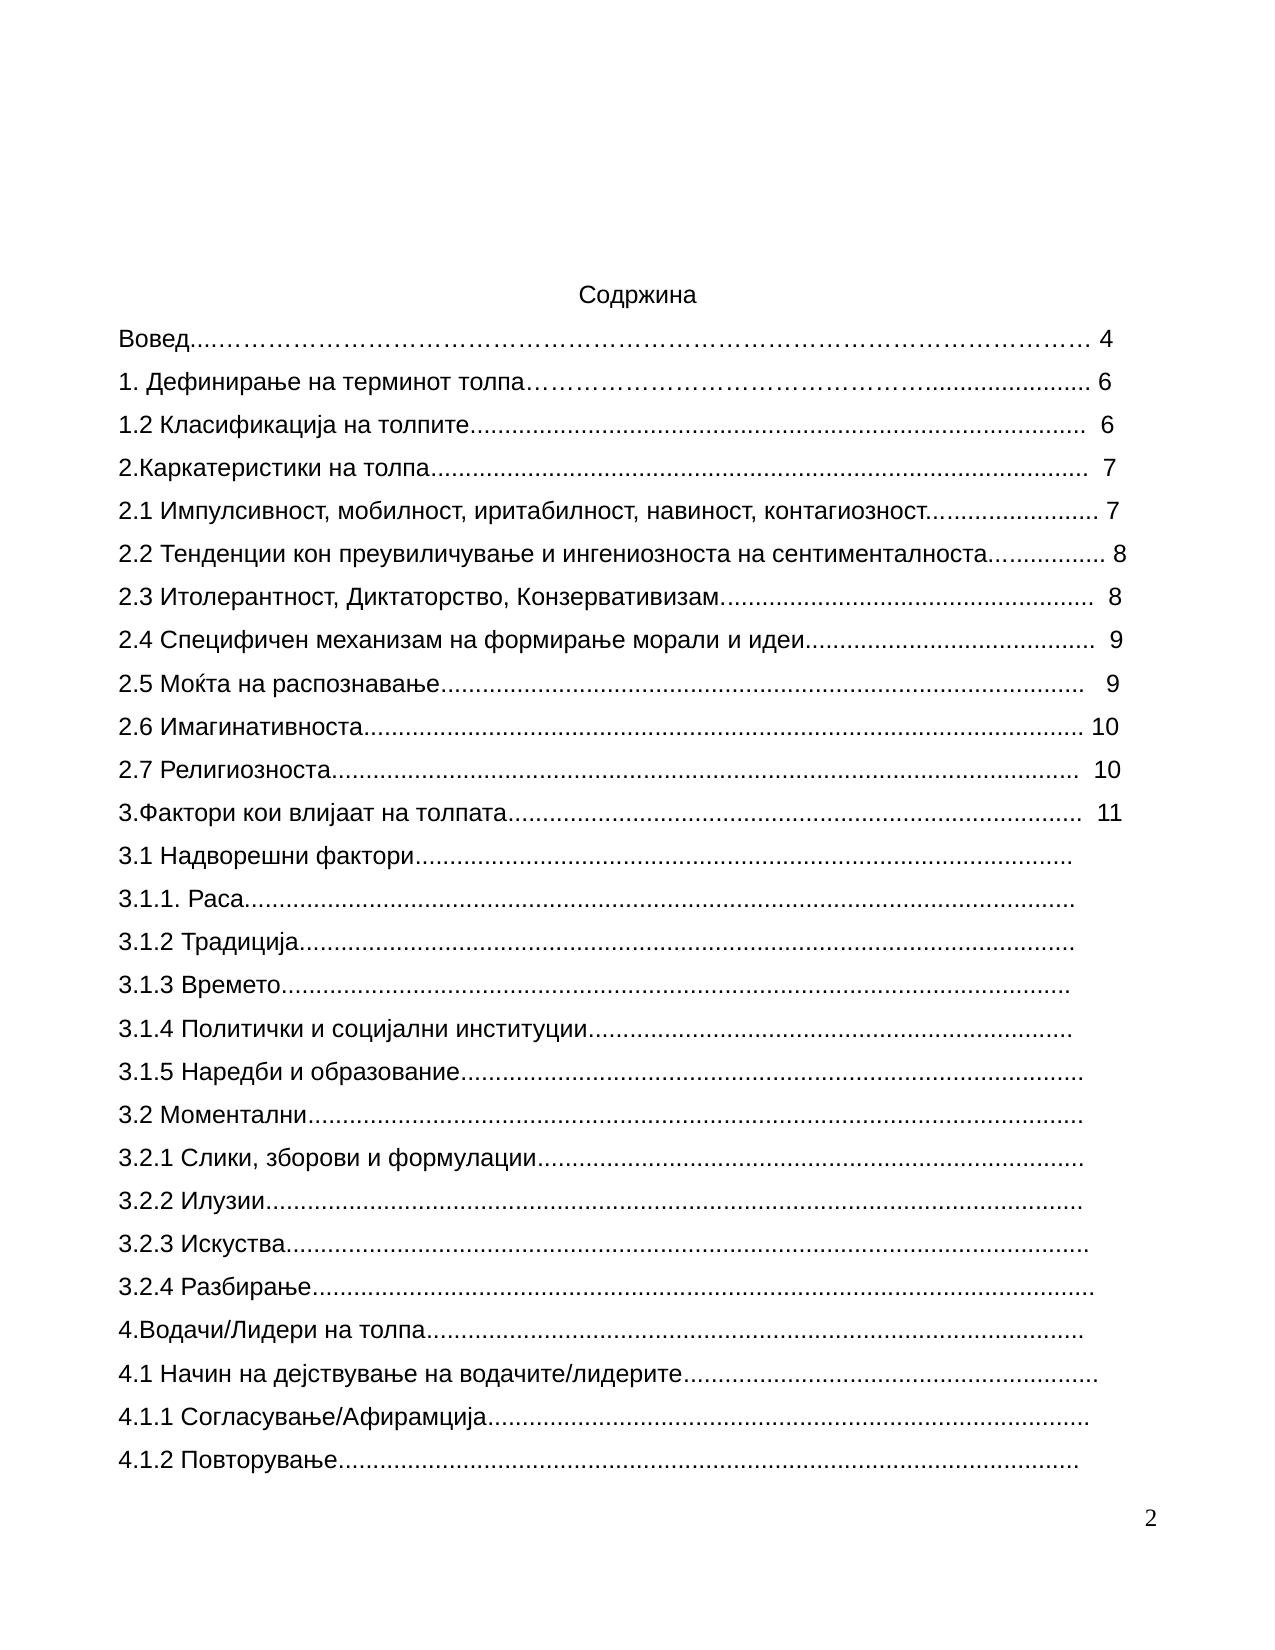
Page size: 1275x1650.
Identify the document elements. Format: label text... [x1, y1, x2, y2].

text 3.1.1. Раса........................................................................................................................ [118, 884, 1157, 913]
text 2.Каркатеристики на толпа............................................................................................... 7 [118, 453, 1157, 482]
text 2.4 Специфичен механизам на формирање морали и идеи.......................................... 9 [118, 625, 1157, 654]
text 4.Водачи/Лидери на толпа............................................................................................... [118, 1315, 1157, 1344]
text 3.2.2 Илузии...................................................................................................................... [118, 1186, 1157, 1215]
text 2.3 Итолерантност, Диктаторство, Конзервативизам...................................................... 8 [118, 582, 1157, 611]
text 2.7 Религиозностa............................................................................................................ 10 [118, 755, 1157, 783]
text 3.1 Надворешни фактори............................................................................................... [118, 841, 1157, 870]
text 3.1.2 Традиција................................................................................................................ [118, 927, 1157, 956]
text 4.1 Начин на дејствување на водачите/лидерите............................................................ [118, 1358, 1157, 1387]
text 3.1.5 Наредби и образование.......................................................................................... [118, 1057, 1157, 1085]
text 1. Дефинирање на терминот толпа…………………………………………........................ 6 [118, 367, 1157, 395]
text 4.1.2 Повторување........................................................................................................... [118, 1445, 1157, 1473]
text 2.2 Тенденции кон преувиличување и ингениозноста на сентименталноста................. 8 [118, 539, 1157, 568]
text Содржина [118, 280, 1157, 309]
list Класификација на толпите......................................................................................... 6 [118, 410, 1157, 438]
text 4.1.1 Согласување/Афирамција....................................................................................... [118, 1402, 1157, 1430]
text 2.1 Импулсивност, мобилност, иритабилност, навиност, контагиозност......................... 7 [118, 496, 1157, 525]
text 2.6 Имагинативноста........................................................................................................ 10 [118, 712, 1157, 740]
text 3.1.3 Времето.................................................................................................................. [118, 970, 1157, 999]
text 2.5 Моќта на распознавање............................................................................................. 9 [118, 668, 1157, 697]
text 3.Фактори кои влијаат на толпата................................................................................... 11 [118, 798, 1157, 827]
text 3.1.4 Политички и социјални институции...................................................................... [118, 1013, 1157, 1042]
text 3.2.3 Искуства.................................................................................................................... [118, 1229, 1157, 1258]
text 3.2 Моментални................................................................................................................ [118, 1100, 1157, 1128]
text Вовед....…………………………………………………………………………………………… 4 [118, 323, 1157, 352]
text 3.2.4 Разбирање................................................................................................................. [118, 1272, 1157, 1301]
text 3.2.1 Слики, зборови и формулации............................................................................... [118, 1143, 1157, 1172]
